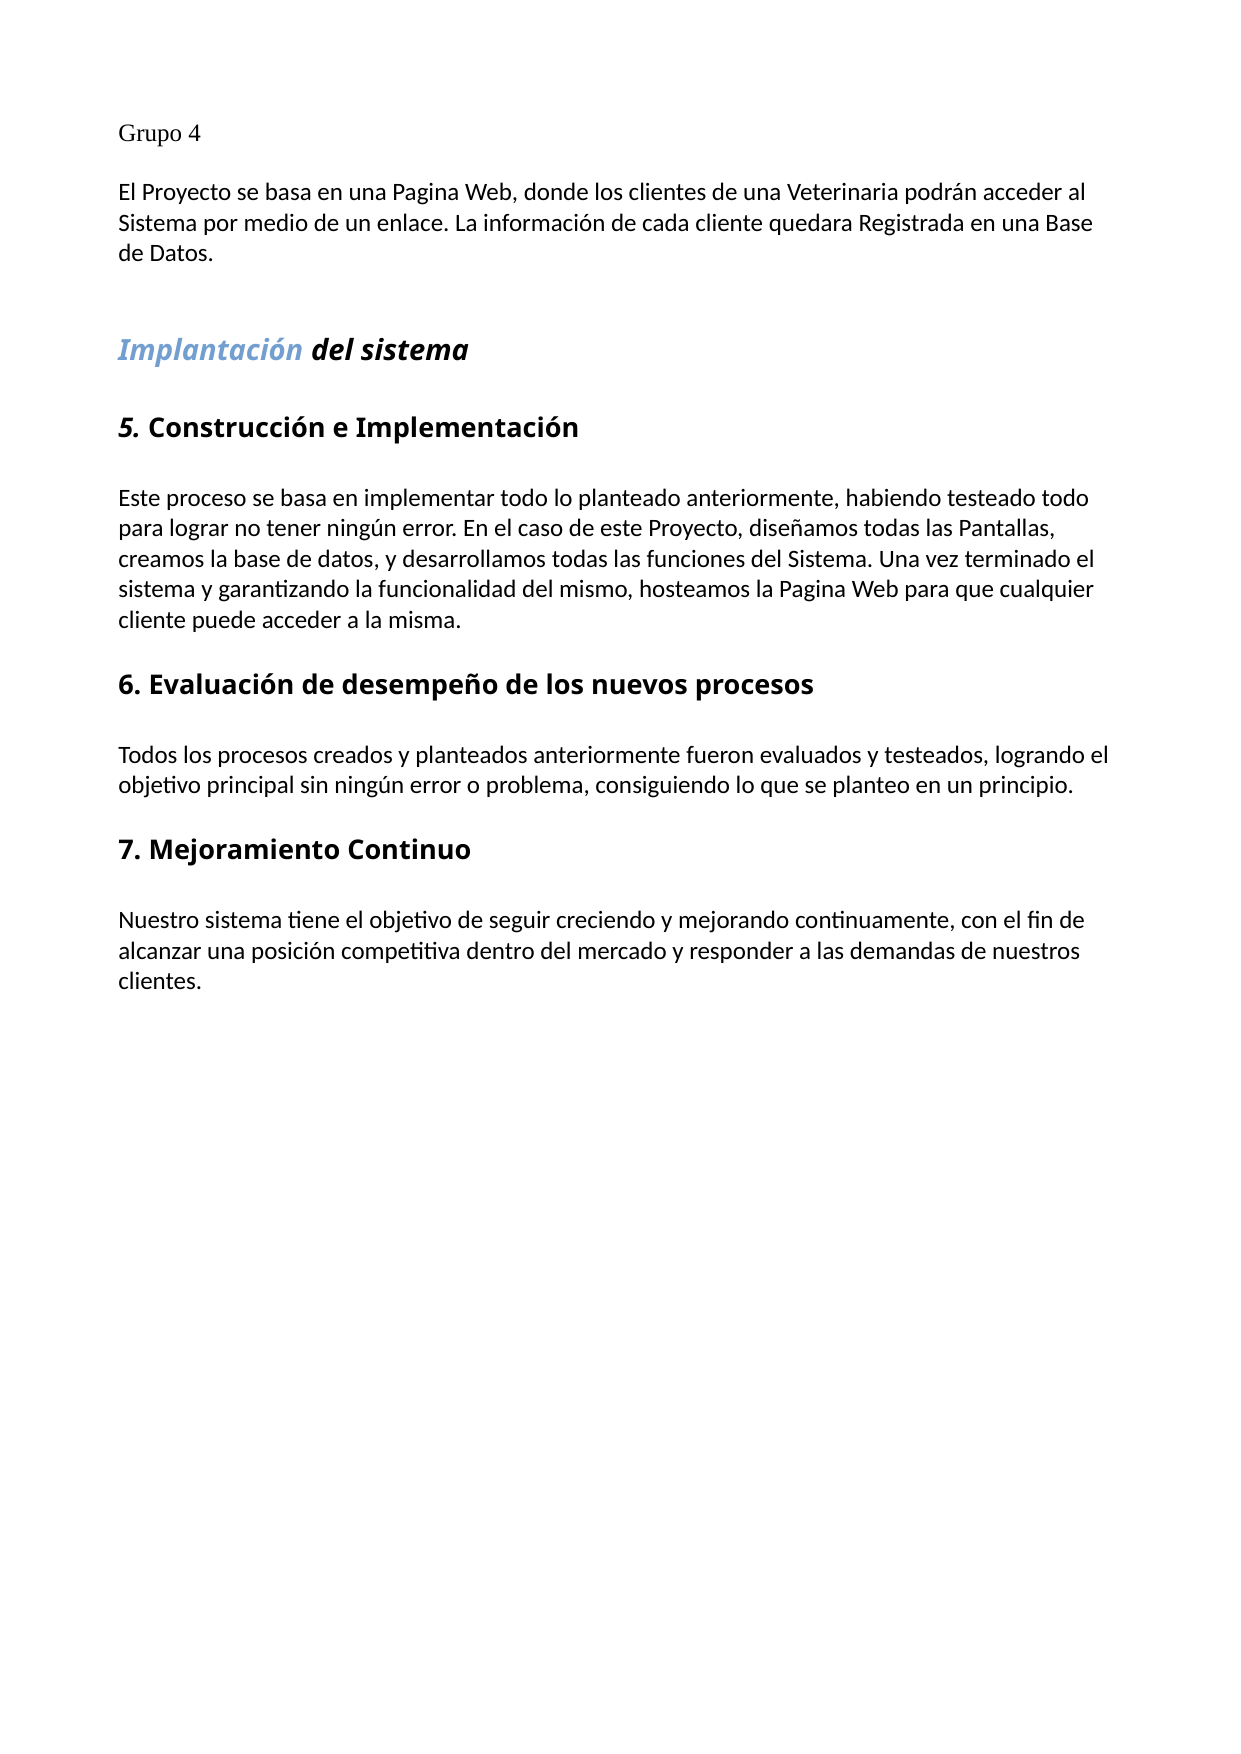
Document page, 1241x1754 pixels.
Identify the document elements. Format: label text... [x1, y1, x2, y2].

text 6. Evaluación de desempeño de los nuevos procesos [118, 665, 1122, 702]
text Implantación del sistema [118, 329, 1122, 369]
text Todos los procesos creados y planteados anteriormente fueron evaluados y testeados, logrando el objetivo principal sin ningún error o problema, consiguiendo lo que se planteo en un principio. [118, 739, 1122, 800]
text Este proceso se basa en implementar todo lo planteado anteriormente, habiendo testeado todo para lograr no tener ningún error. En el caso de este Proyecto, diseñamos todas las Pantallas, creamos la base de datos, y desarrollamos todas las funciones del Sistema. Una vez terminado el sistema y garantizando la funcionalidad del mismo, hosteamos la Pagina Web para que cualquier cliente puede acceder a la misma. [118, 482, 1122, 635]
text 7. Mejoramiento Continuo [118, 831, 1122, 867]
text Nuestro sistema tiene el objetivo de seguir creciendo y mejorando continuamente, con el fin de alcanzar una posición competitiva dentro del mercado y responder a las demandas de nuestros clientes. [118, 904, 1122, 996]
text 5. Construcción e Implementación [118, 408, 1122, 445]
text El Proyecto se basa en una Pagina Web, donde los clientes de una Veterinaria podrán acceder al Sistema por medio de un enlace. La información de cada cliente quedara Registrada en una Base de Datos. [118, 176, 1122, 268]
